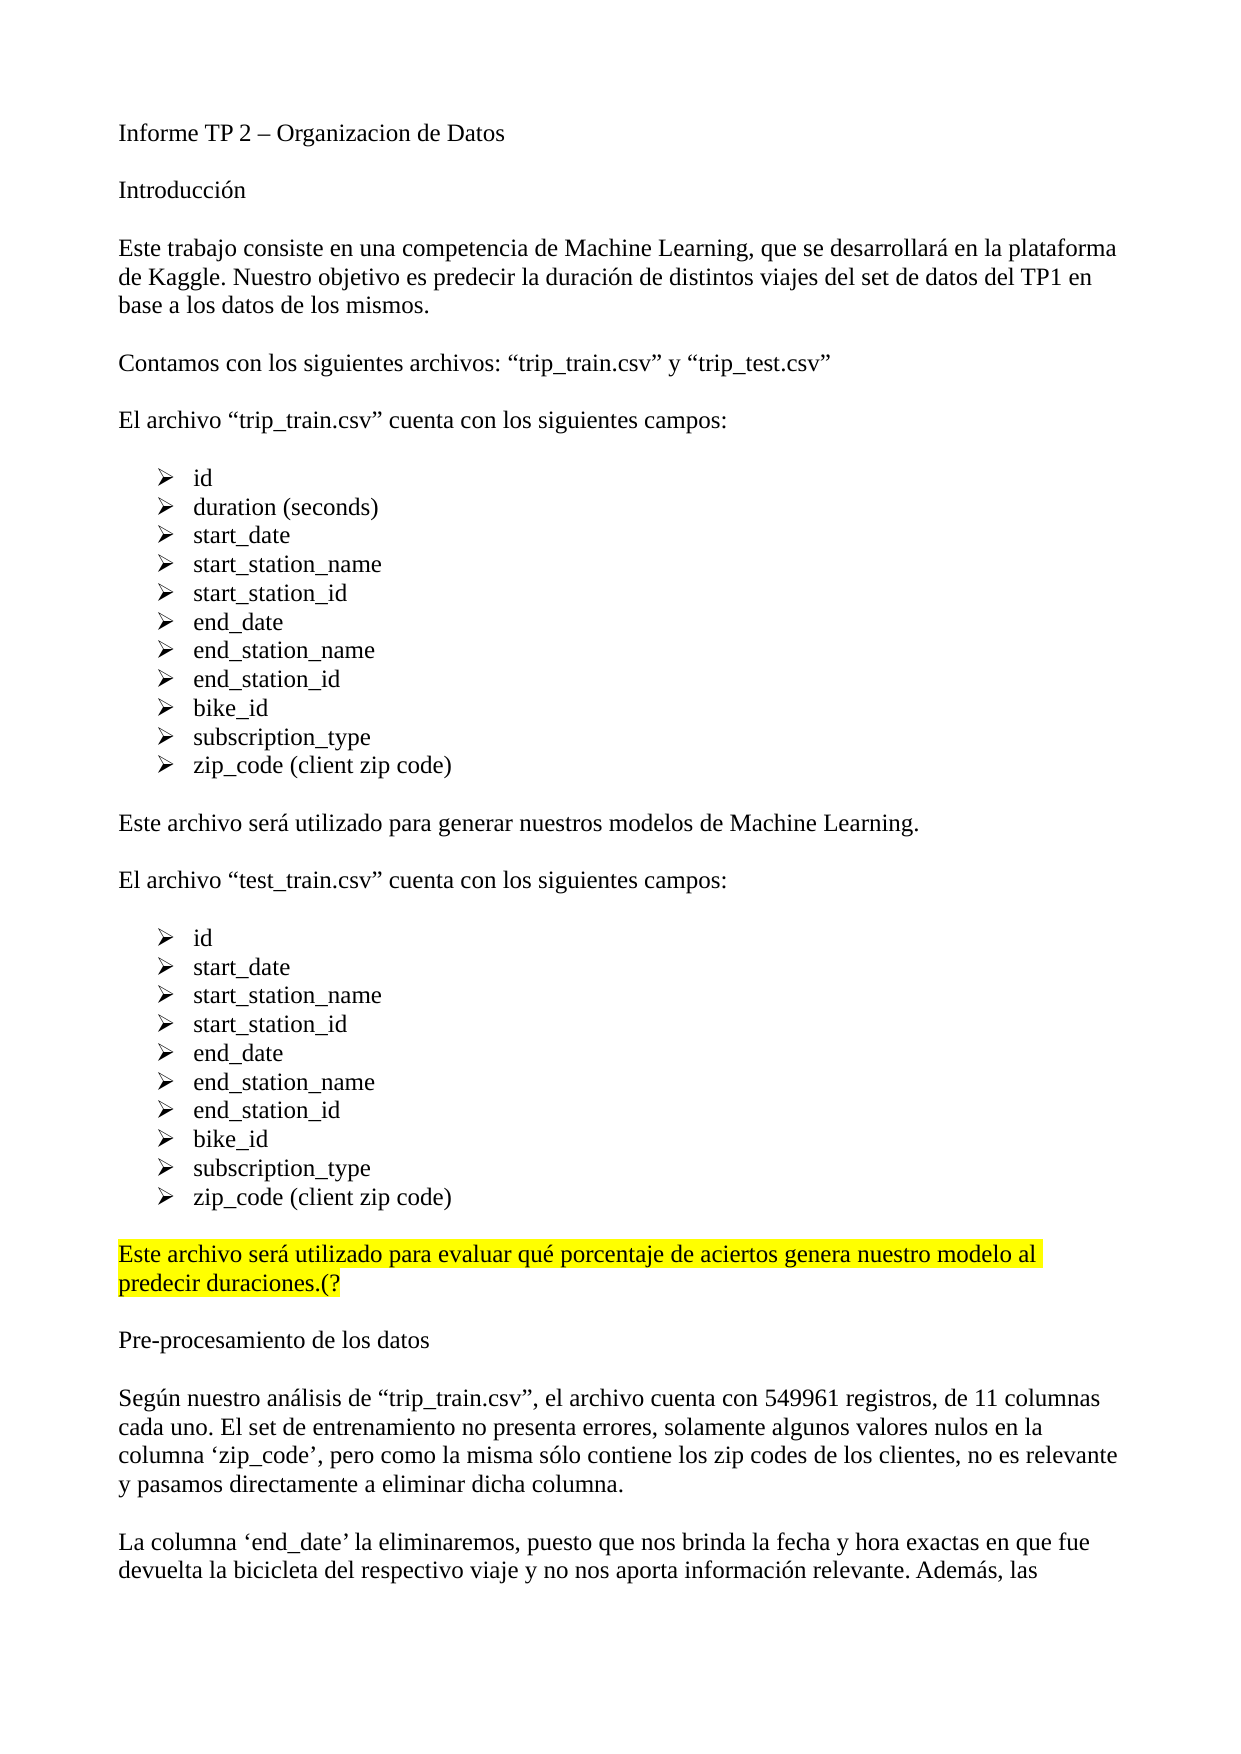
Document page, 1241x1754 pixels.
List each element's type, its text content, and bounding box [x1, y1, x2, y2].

list end_date [156, 1038, 1122, 1067]
list start_station_id [156, 1009, 1122, 1038]
list end_station_name [156, 1067, 1122, 1096]
list zip_code (client zip code) [156, 751, 1122, 779]
list start_date [156, 521, 1122, 549]
text El archivo “trip_train.csv” cuenta con los siguientes campos: [118, 406, 1122, 434]
text Contamos con los siguientes archivos: “trip_train.csv” y “trip_test.csv” [118, 348, 1122, 377]
list bike_id [156, 693, 1122, 722]
text La columna ‘end_date’ la eliminaremos, puesto que nos brinda la fecha y hora exactas en que fue devuelta la bicicleta del respectivo viaje y no nos aporta información relevante. Además, las [118, 1527, 1122, 1584]
text Pre-procesamiento de los datos [118, 1326, 1122, 1354]
list subscription_type [156, 722, 1122, 751]
text Informe TP 2 – Organizacion de Datos [118, 118, 1122, 147]
list duration (seconds) [156, 492, 1122, 521]
list start_station_name [156, 981, 1122, 1009]
text Este trabajo consiste en una competencia de Machine Learning, que se desarrollará en la plataforma de Kaggle. Nuestro objetivo es predecir la duración de distintos viajes del set de datos del TP1 en base a los datos de los mismos. [118, 233, 1122, 319]
list end_station_name [156, 636, 1122, 664]
text El archivo “test_train.csv” cuenta con los siguientes campos: [118, 866, 1122, 894]
list bike_id [156, 1124, 1122, 1153]
text Este archivo será utilizado para evaluar qué porcentaje de aciertos genera nuestro modelo al predecir duraciones.(? [118, 1239, 1122, 1297]
list start_station_name [156, 549, 1122, 578]
list start_station_id [156, 578, 1122, 607]
list end_station_id [156, 664, 1122, 693]
list end_station_id [156, 1096, 1122, 1124]
list start_date [156, 952, 1122, 981]
list subscription_type [156, 1153, 1122, 1182]
list id [156, 463, 1122, 492]
text Según nuestro análisis de “trip_train.csv”, el archivo cuenta con 549961 registros, de 11 columnas cada uno. El set de entrenamiento no presenta errores, solamente algunos valores nulos en la columna ‘zip_code’, pero como la misma sólo contiene los zip codes de los clientes, no es relevante y pasamos directamente a eliminar dicha columna. [118, 1383, 1122, 1498]
list zip_code (client zip code) [156, 1182, 1122, 1211]
list end_date [156, 607, 1122, 636]
list id [156, 923, 1122, 952]
text Este archivo será utilizado para generar nuestros modelos de Machine Learning. [118, 808, 1122, 837]
text Introducción [118, 176, 1122, 204]
